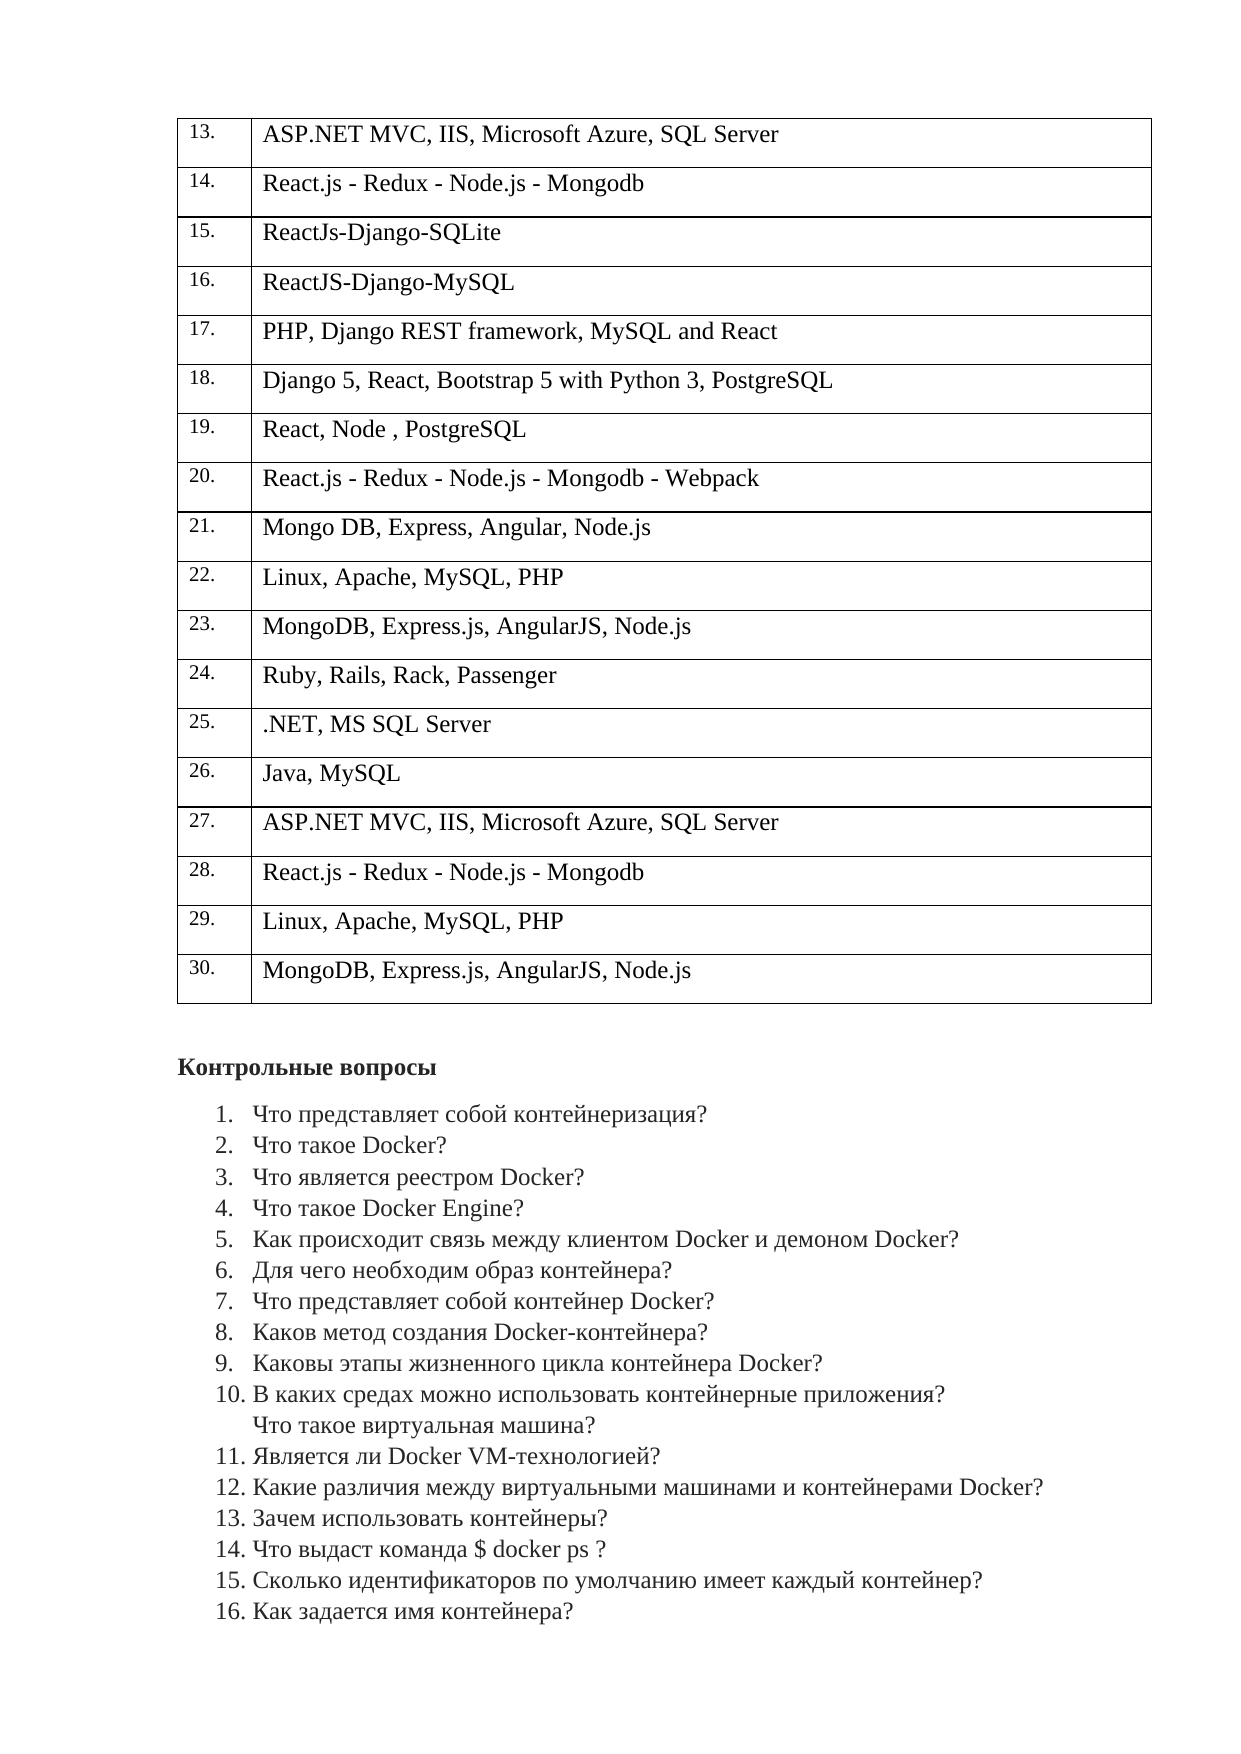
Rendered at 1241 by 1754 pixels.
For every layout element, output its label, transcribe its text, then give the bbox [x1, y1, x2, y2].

table_cell [178, 316, 251, 364]
table_cell [178, 955, 251, 1003]
list Что представляет собой контейнеризация? [215, 1099, 1152, 1128]
list Каков метод создания Docker-контейнера? [215, 1317, 1152, 1346]
table_cell Java, MySQL [252, 758, 1151, 806]
table_cell [178, 119, 251, 167]
table_cell [178, 365, 251, 413]
table_cell Ruby, Rails, Rack, Passenger [252, 660, 1151, 708]
list Что представляет собой контейнер Docker? [215, 1286, 1152, 1314]
table_cell [178, 709, 251, 757]
table_cell [178, 168, 251, 216]
list Как происходит связь между клиентом Docker и демоном Docker? [215, 1224, 1152, 1252]
table_cell React.js - Redux - Node.js - Mongodb [252, 168, 1151, 216]
list Каковы этапы жизненного цикла контейнера Docker? [215, 1348, 1152, 1377]
table_cell Linux, Apache, MySQL, PHP [252, 562, 1151, 610]
table_cell [178, 562, 251, 610]
table_cell [178, 267, 251, 315]
table_cell PHP, Django REST framework, MySQL and React [252, 316, 1151, 364]
list Что выдаст команда $ docker ps ? [215, 1534, 1152, 1563]
table_cell [178, 808, 251, 856]
table_cell Mongo DB, Express, Angular, Node.js [252, 513, 1151, 561]
list Является ли Docker VM-технологией? [215, 1441, 1152, 1470]
table_cell [178, 758, 251, 806]
list Сколько идентификаторов по умолчанию имеет каждый контейнер? [215, 1565, 1152, 1594]
table_cell React.js - Redux - Node.js - Mongodb [252, 857, 1151, 905]
list Для чего необходим образ контейнера? [215, 1255, 1152, 1283]
table_cell [178, 611, 251, 659]
text Контрольные вопросы [177, 1052, 1152, 1081]
table_cell [178, 463, 251, 511]
list Зачем использовать контейнеры? [215, 1503, 1152, 1532]
table_cell [178, 513, 251, 561]
table_cell .NET, MS SQL Server [252, 709, 1151, 757]
table_cell [178, 857, 251, 905]
table_cell [178, 218, 251, 266]
table_cell Django 5, React, Bootstrap 5 with Python 3, PostgreSQL [252, 365, 1151, 413]
list Что такое Docker Engine? [215, 1193, 1152, 1221]
list Что является реестром Docker? [215, 1162, 1152, 1190]
table_cell [178, 414, 251, 462]
table_cell [178, 660, 251, 708]
table_cell ReactJs-Django-SQLite [252, 218, 1151, 266]
table_cell React.js - Redux - Node.js - Mongodb - Webpack [252, 463, 1151, 511]
table_cell ReactJS-Django-MySQL [252, 267, 1151, 315]
table_cell [178, 906, 251, 954]
table_cell MongoDB, Express.js, AngularJS, Node.js [252, 955, 1151, 1003]
list В каких средах можно использовать контейнерные приложения? Что такое виртуальная машина? [215, 1379, 1152, 1439]
table_cell Linux, Apache, MySQL, PHP [252, 906, 1151, 954]
table_cell ASP.NET MVC, IIS, Microsoft Azure, SQL Server [252, 119, 1151, 167]
list Какие различия между виртуальными машинами и контейнерами Docker? [215, 1472, 1152, 1501]
table_cell ASP.NET MVC, IIS, Microsoft Azure, SQL Server [252, 808, 1151, 856]
list Что такое Docker? [215, 1131, 1152, 1159]
table_cell React, Node , PostgreSQL [252, 414, 1151, 462]
table_cell MongoDB, Express.js, AngularJS, Node.js [252, 611, 1151, 659]
list Как задается имя контейнера? [215, 1596, 1152, 1625]
